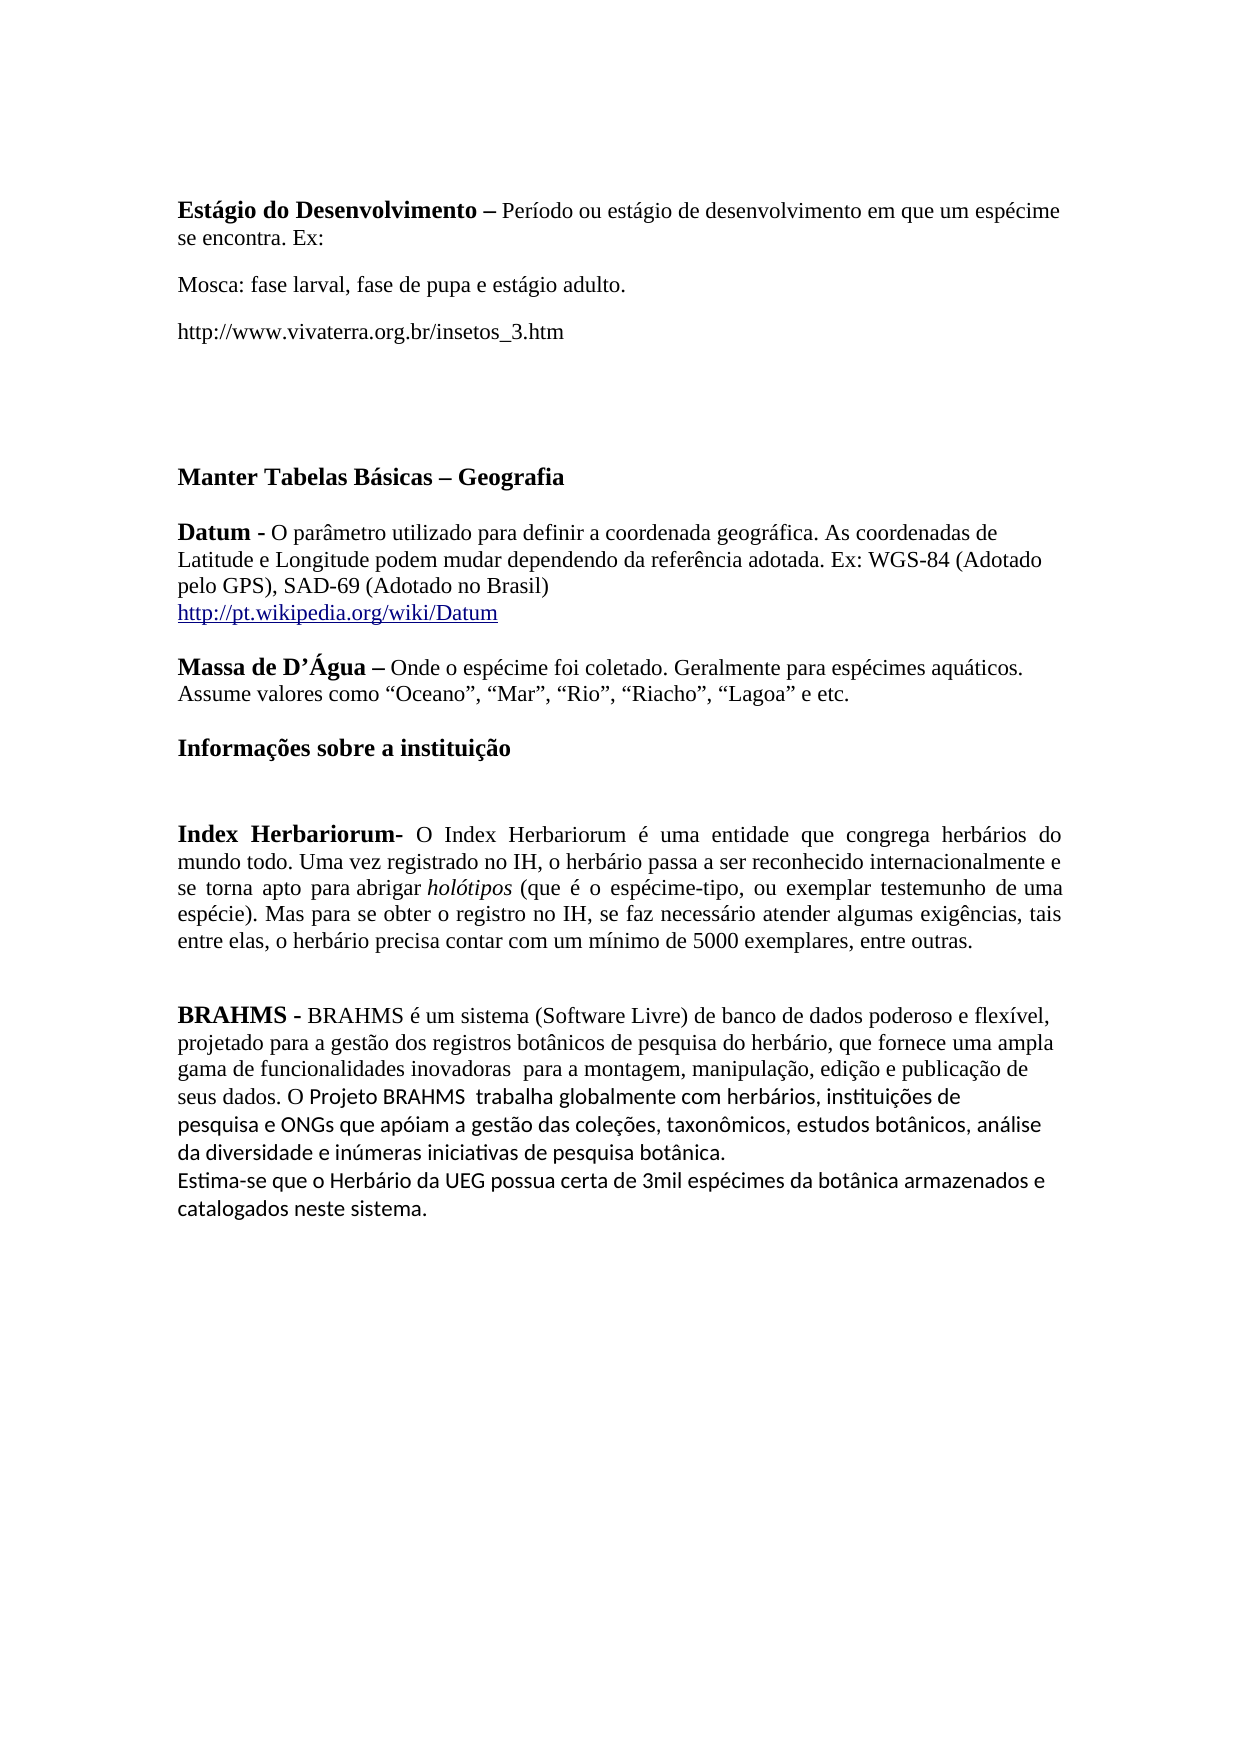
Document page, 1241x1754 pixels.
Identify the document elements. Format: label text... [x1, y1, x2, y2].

text http://www.vivaterra.org.br/insetos_3.htm [177, 318, 1063, 344]
subtitle Manter Tabelas Básicas – Geografia [177, 462, 1063, 491]
text http://pt.wikipedia.org/wiki/Datum [177, 599, 1063, 625]
text Index Herbariorum- O Index Herbariorum é uma entidade que congrega herbários do mundo todo. Uma vez registrado no IH, o herbário passa a ser reconhecido internacionalmente e se torna apto para abrigar holótipos (que é o espécime-tipo, ou exemplar testemunho de uma espécie). Mas para se obter o registro no IH, se faz necessário atender algumas exigências, tais entre elas, o herbário precisa contar com um mínimo de 5000 exemplares, entre outras. [177, 819, 1063, 953]
text Estágio do Desenvolvimento – Período ou estágio de desenvolvimento em que um espécime se encontra. Ex: [177, 195, 1063, 250]
text Mosca: fase larval, fase de pupa e estágio adulto. [177, 271, 1063, 297]
subtitle Informações sobre a instituição [177, 733, 1063, 762]
text Datum - O parâmetro utilizado para definir a coordenada geográfica. As coordenadas de Latitude e Longitude podem mudar dependendo da referência adotada. Ex: WGS-84 (Adotado pelo GPS), SAD-69 (Adotado no Brasil) [177, 517, 1063, 599]
text Estima-se que o Herbário da UEG possua certa de 3mil espécimes da botânica armazenados e catalogados neste sistema. [177, 1166, 1063, 1222]
text Massa de D’Água – Onde o espécime foi coletado. Geralmente para espécimes aquáticos. Assume valores como “Oceano”, “Mar”, “Rio”, “Riacho”, “Lagoa” e etc. [177, 652, 1063, 707]
text BRAHMS - BRAHMS é um sistema (Software Livre) de banco de dados poderoso e flexível, projetado para a gestão dos registros botânicos de pesquisa do herbário, que fornece uma ampla gama de funcionalidades inovadoras para a montagem, manipulação, edição e publicação de seus dados. O Projeto BRAHMS trabalha globalmente com herbários, instituições de pesquisa e ONGs que apóiam a gestão das coleções, taxonômicos, estudos botânicos, análise da diversidade e inúmeras iniciativas de pesquisa botânica. [177, 1000, 1063, 1166]
